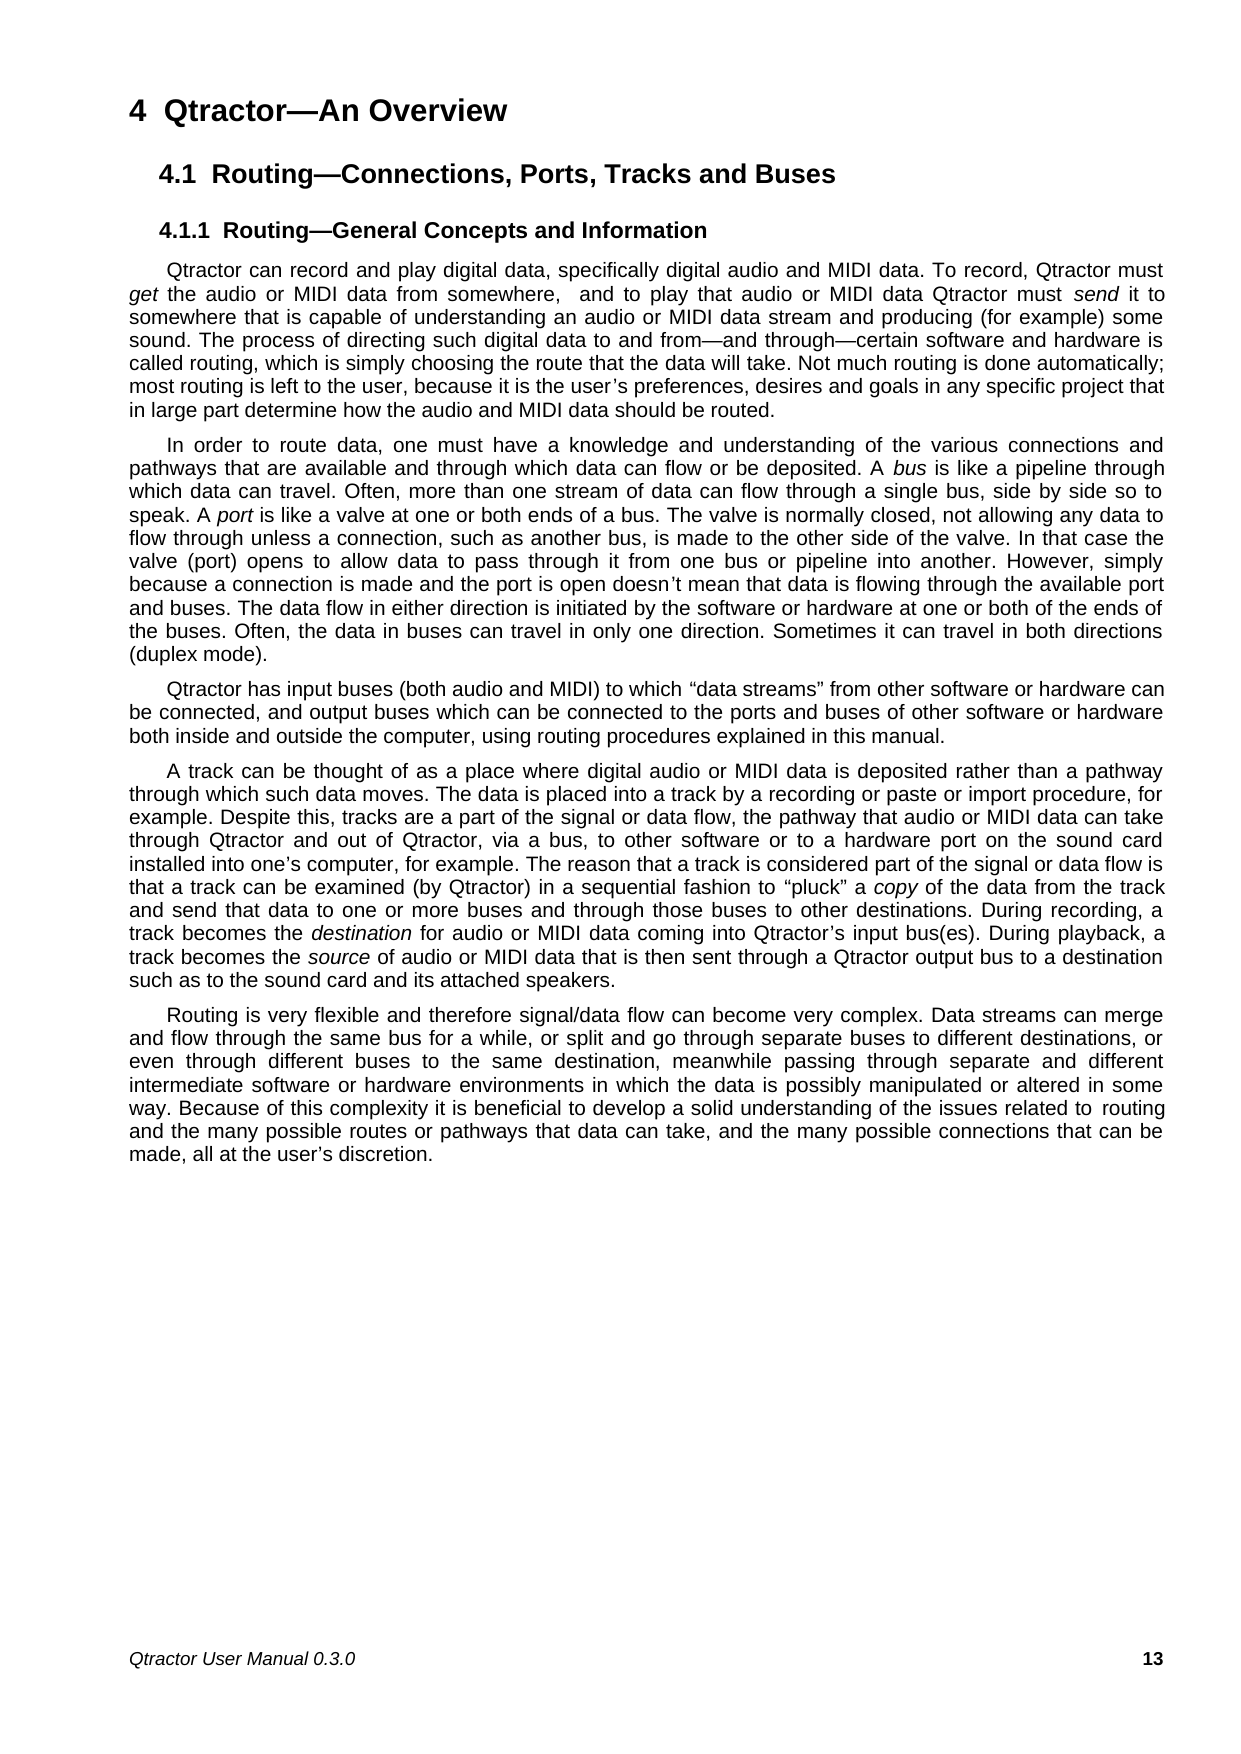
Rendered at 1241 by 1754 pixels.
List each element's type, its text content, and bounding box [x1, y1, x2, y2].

subtitle Routing—General Concepts and Information [129, 218, 1166, 244]
text Routing is very flexible and therefore signal/data flow can become very complex. Data streams can merge and flow through the same bus for a while, or split and go through separate buses to different destinations, or even through different buses to the same destination, meanwhile passing through separate and different intermediate software or hardware environments in which the data is possibly manipulated or altered in some way. Because of this complexity it is beneficial to develop a solid understanding of the issues related to routing and the many possible routes or pathways that data can take, and the many possible connections that can be made, all at the user’s discretion. [129, 1004, 1166, 1166]
text In order to route data, one must have a knowledge and understanding of the various connections and pathways that are available and through which data can flow or be deposited. A bus is like a pipeline through which data can travel. Often, more than one stream of data can flow through a single bus, side by side so to speak. A port is like a valve at one or both ends of a bus. The valve is normally closed, not allowing any data to flow through unless a connection, such as another bus, is made to the other side of the valve. In that case the valve (port) opens to allow data to pass through it from one bus or pipeline into another. However, simply because a connection is made and the port is open doesn’t mean that data is flowing through the available port and buses. The data flow in either direction is initiated by the software or hardware at one or both of the ends of the buses. Often, the data in buses can travel in only one direction. Sometimes it can travel in both directions (duplex mode). [129, 433, 1166, 666]
text Qtractor can record and play digital data, specifically digital audio and MIDI data. To record, Qtractor must get the audio or MIDI data from somewhere, and to play that audio or MIDI data Qtractor must send it to somewhere that is capable of understanding an audio or MIDI data stream and producing (for example) some sound. The process of directing such digital data to and from—and through—certain software and hardware is called routing, which is simply choosing the route that the data will take. Not much routing is done automatically; most routing is left to the user, because it is the user’s preferences, desires and goals in any specific project that in large part determine how the audio and MIDI data should be routed. [129, 259, 1166, 421]
text A track can be thought of as a place where digital audio or MIDI data is deposited rather than a pathway through which such data moves. The data is placed into a track by a recording or paste or import procedure, for example. Despite this, tracks are a part of the signal or data flow, the pathway that audio or MIDI data can take through Qtractor and out of Qtractor, via a bus, to other software or to a hardware port on the sound card installed into one’s computer, for example. The reason that a track is considered part of the signal or data flow is that a track can be examined (by Qtractor) in a sequential fashion to “pluck” a copy of the data from the track and send that data to one or more buses and through those buses to other destinations. During recording, a track becomes the destination for audio or MIDI data coming into Qtractor’s input bus(es). During playback, a track becomes the source of audio or MIDI data that is then sent through a Qtractor output bus to a destination such as to the sound card and its attached speakers. [129, 759, 1166, 992]
subtitle Qtractor—An Overview [129, 93, 1166, 128]
text Qtractor has input buses (both audio and MIDI) to which “data streams” from other software or hardware can be connected, and output buses which can be connected to the ports and buses of other software or hardware both inside and outside the computer, using routing procedures explained in this manual. [129, 678, 1166, 747]
subtitle Routing—Connections, Ports, Tracks and Buses [129, 159, 1166, 190]
